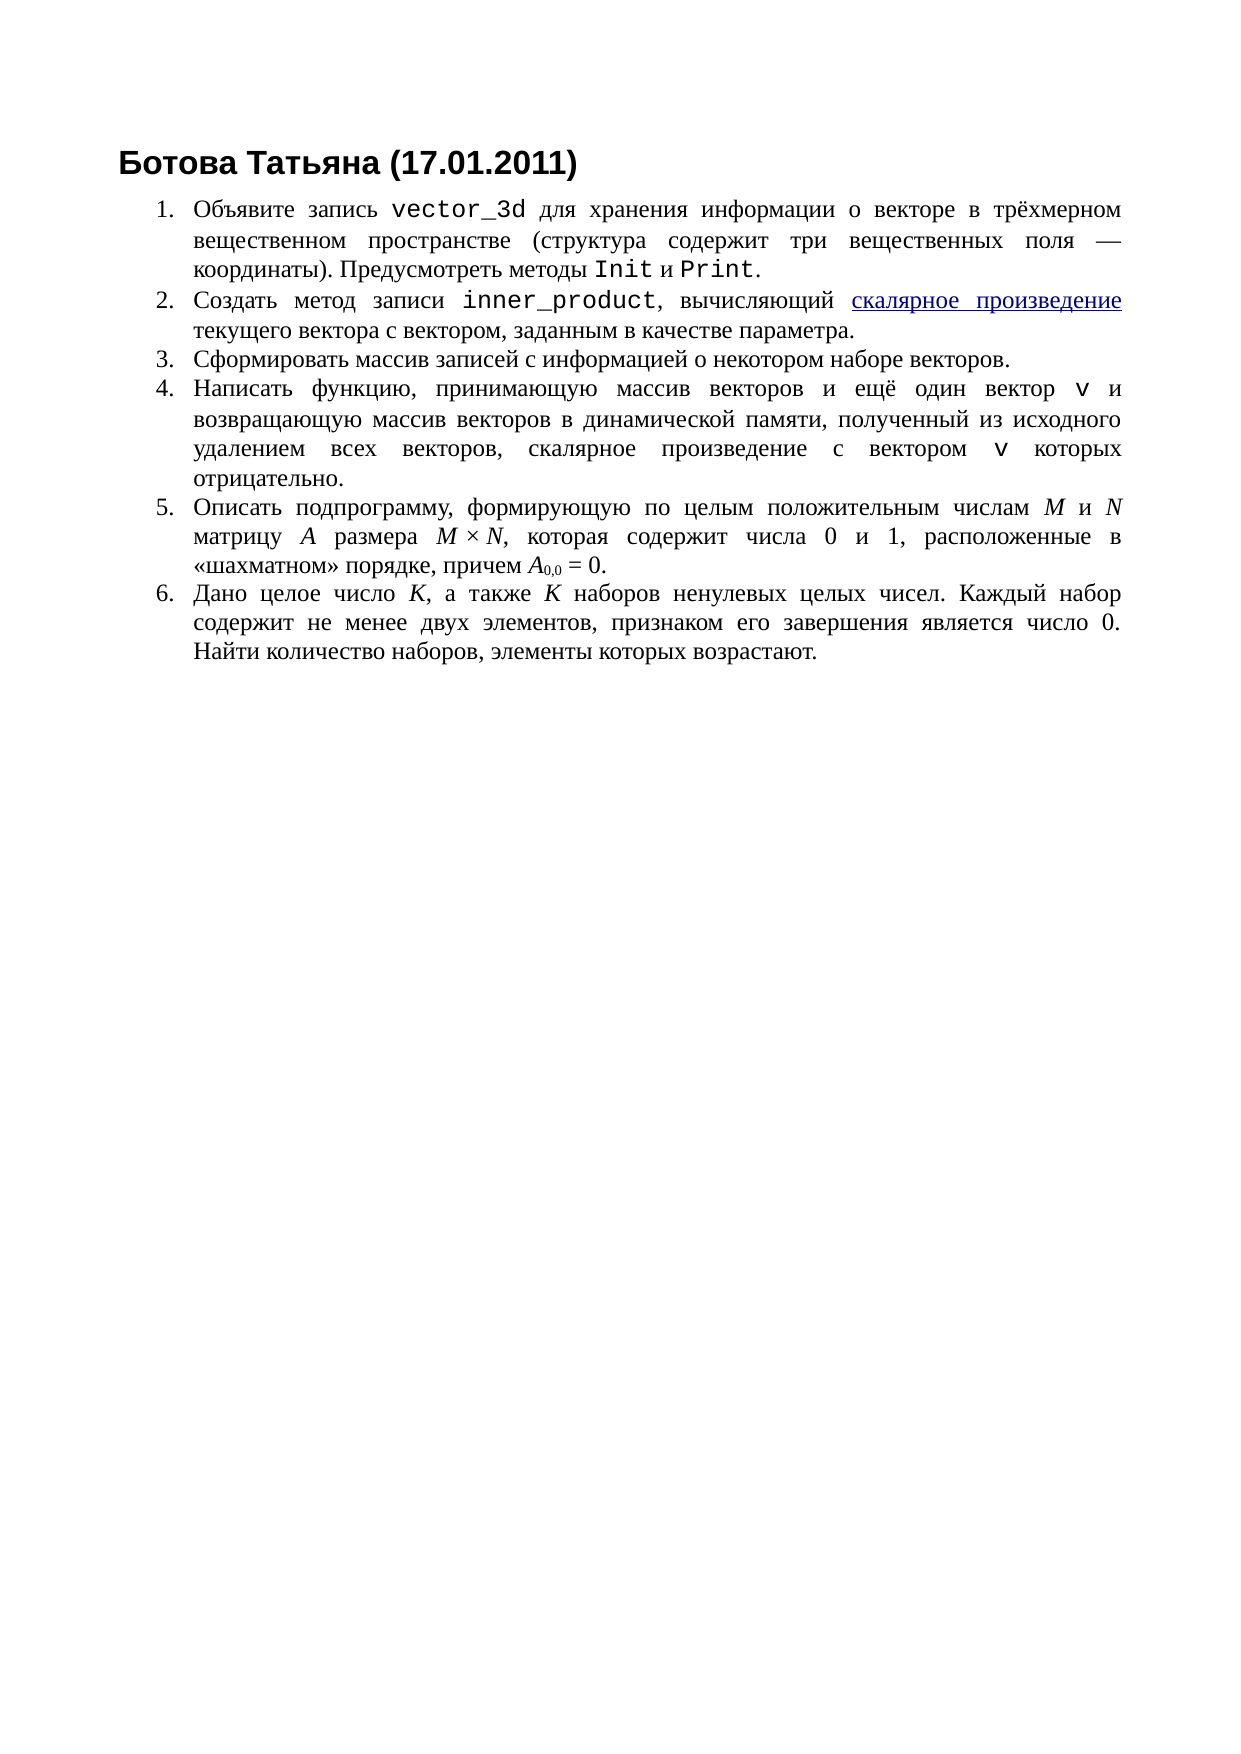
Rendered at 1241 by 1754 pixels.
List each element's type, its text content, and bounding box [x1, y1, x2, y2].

list Создать метод записи inner_product, вычисляющий скалярное произведение текущего вектора с вектором, заданным в качестве параметра. [156, 285, 1122, 344]
list Объявите запись vector_3d для хранения информации о векторе в трёхмерном вещественном пространстве (структура содержит три вещественных поля — координаты). Предусмотреть методы Init и Print. [156, 194, 1122, 285]
list Дано целое число K, а также K наборов ненулевых целых чисел. Каждый набор содержит не менее двух элементов, признаком его завершения является число 0. Найти количество наборов, элементы которых возрастают. [156, 578, 1122, 665]
subtitle Ботова Татьяна (17.01.2011) [118, 143, 1122, 182]
list Написать функцию, принимающую массив векторов и ещё один вектор v и возвращающую массив векторов в динамической памяти, полученный из исходного удалением всех векторов, скалярное произведение с вектором v которых отрицательно. [156, 373, 1122, 492]
list Описать подпрограмму, формирующую по целым положительным числам M и N матрицу A размера M × N, которая содержит числа 0 и 1, расположенные в «шахматном» порядке, причем A0,0 = 0. [156, 492, 1122, 578]
list Сформировать массив записей с информацией о некотором наборе векторов. [156, 344, 1122, 373]
